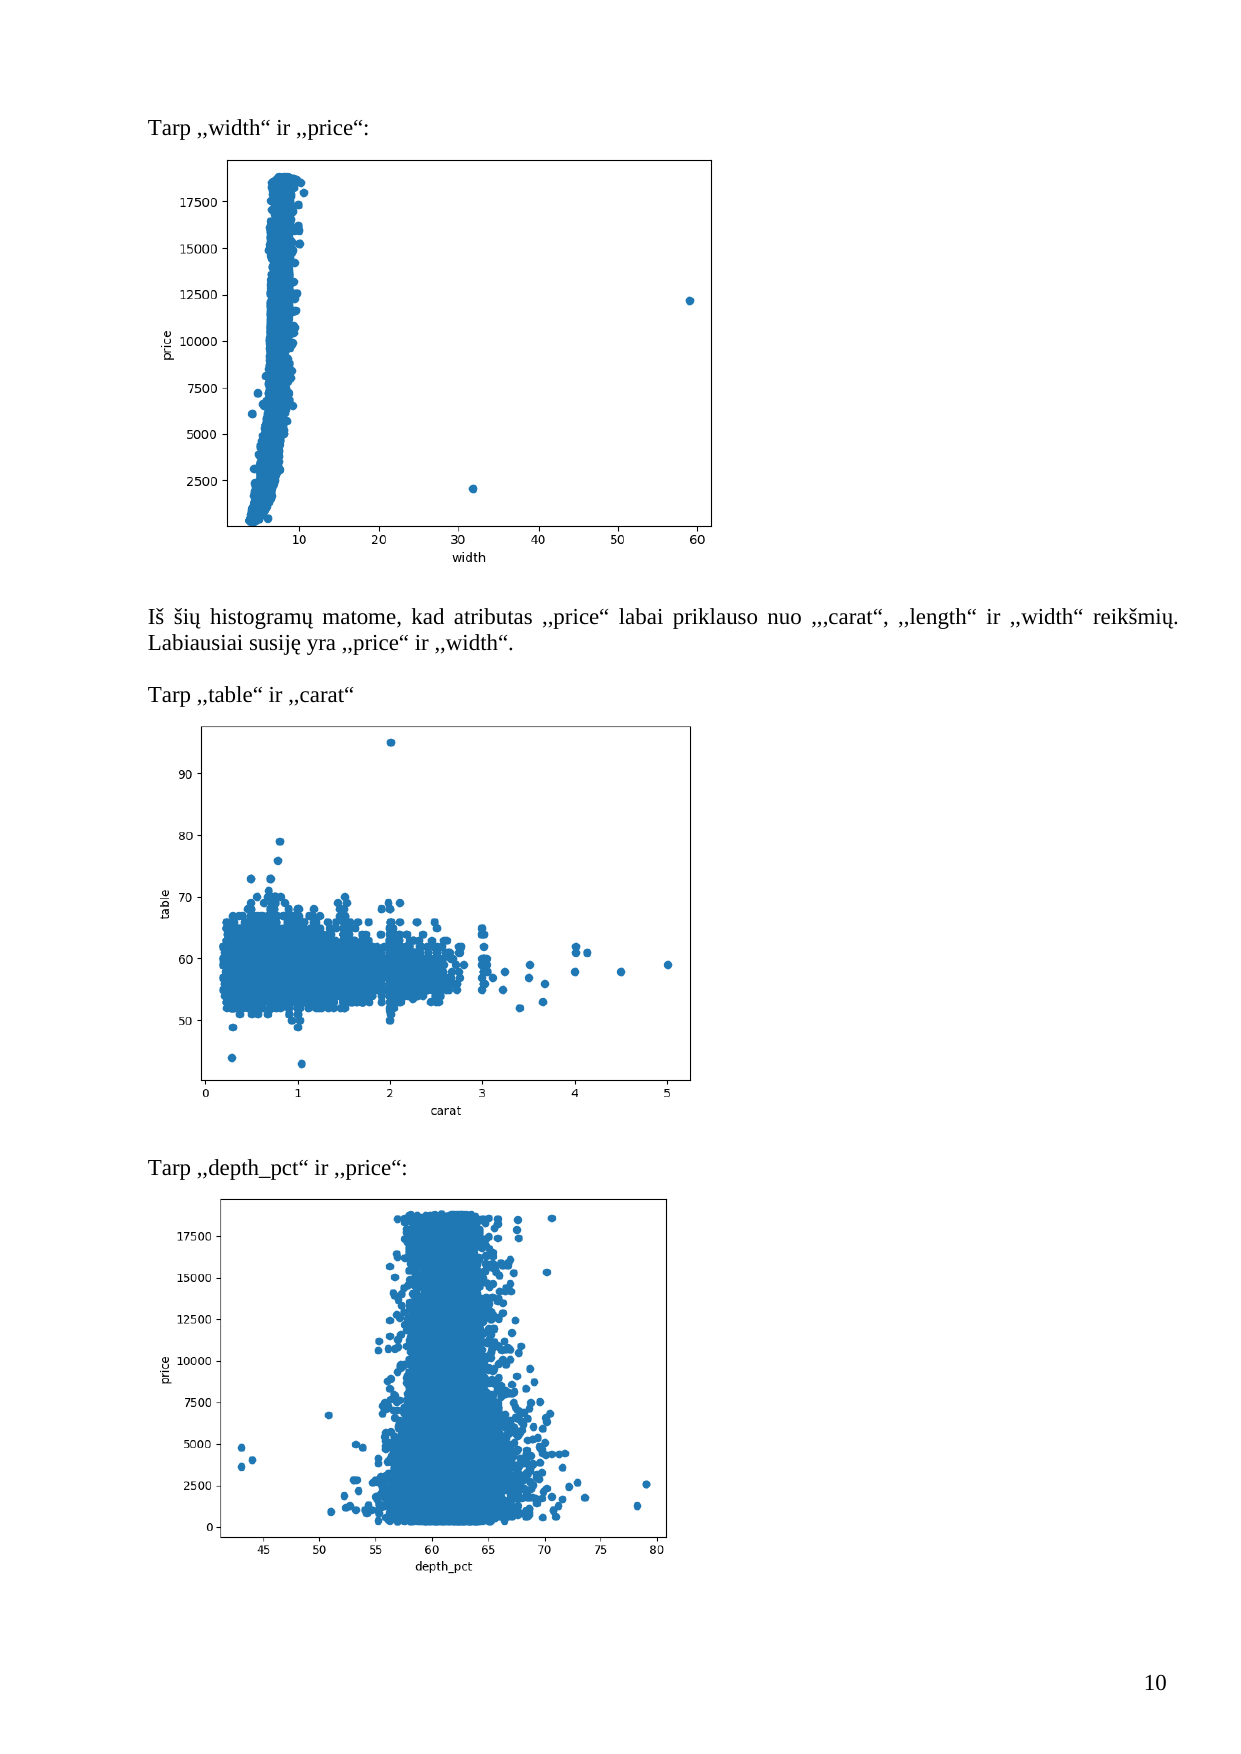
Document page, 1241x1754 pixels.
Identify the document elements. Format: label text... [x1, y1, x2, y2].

subtitle Iš šių histogramų matome, kad atributas ,,price“ labai priklauso nuo ,,,carat“, ,,length“ ir ,,width“ reikšmių. Labiausiai susiję yra ,,price“ ir ,,width“. [148, 165, 1181, 656]
picture [147, 713, 703, 1130]
subtitle Tarp ,,width“ ir ,,price“: [148, 114, 1181, 140]
picture [147, 1187, 678, 1585]
picture [147, 146, 724, 578]
subtitle Tarp ,,table“ ir ,,carat“ [148, 681, 1181, 707]
subtitle Tarp ,,depth_pct“ ir ,,price“: [148, 732, 1181, 1181]
